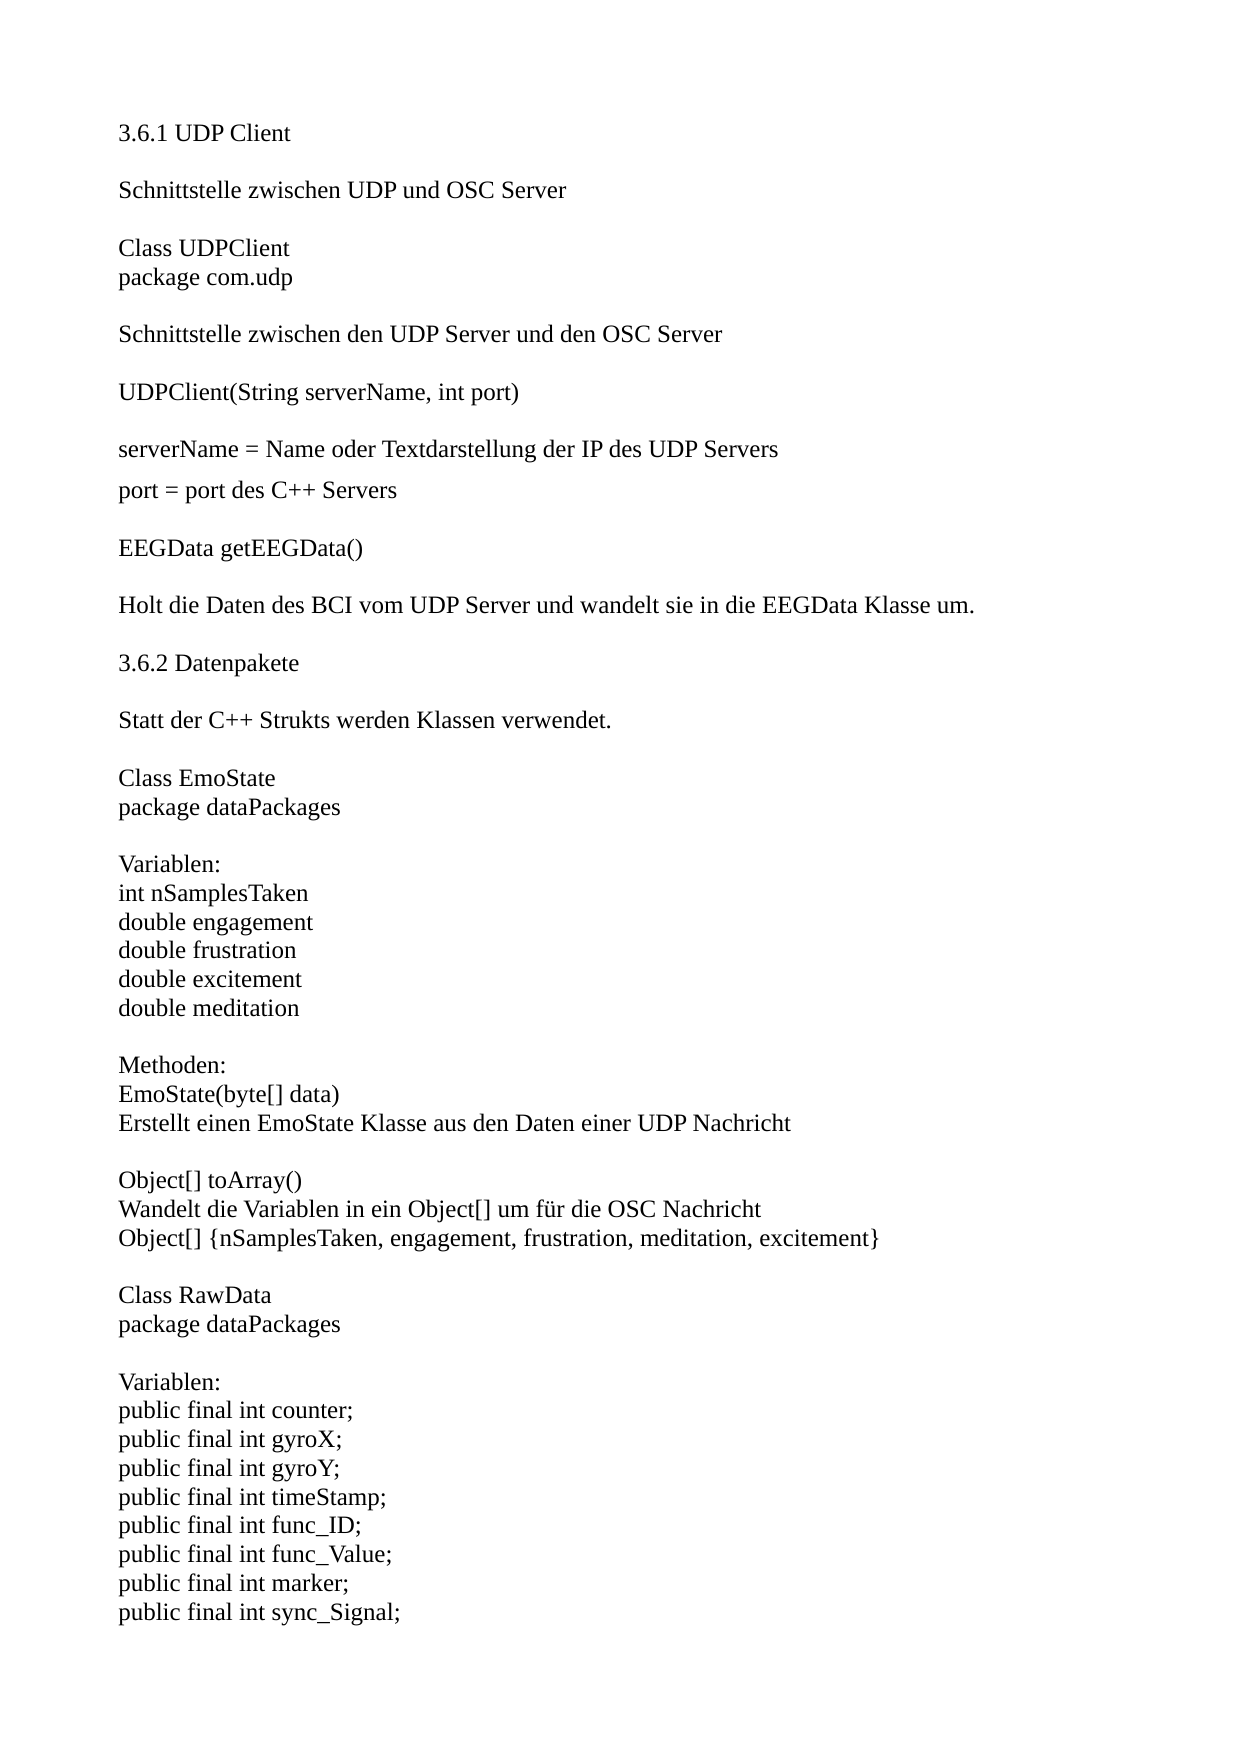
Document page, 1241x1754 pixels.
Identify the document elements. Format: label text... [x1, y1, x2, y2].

text Schnittstelle zwischen den UDP Server und den OSC Server [118, 319, 1122, 348]
text package dataPackages [118, 792, 1122, 821]
text Methoden: [118, 1051, 1122, 1079]
text port = port des C++ Servers [118, 476, 1122, 504]
text Statt der C++ Strukts werden Klassen verwendet. [118, 706, 1122, 734]
text public final int counter; [118, 1396, 1122, 1424]
text Object[] toArray() [118, 1166, 1122, 1194]
text Wandelt die Variablen in ein Object[] um für die OSC Nachricht [118, 1194, 1122, 1223]
text public final int gyroY; [118, 1453, 1122, 1482]
text package com.udp [118, 262, 1122, 291]
text EEGData getEEGData() [118, 533, 1122, 562]
text double engagement [118, 907, 1122, 936]
text public final int timeStamp; [118, 1482, 1122, 1511]
text public final int gyroX; [118, 1424, 1122, 1453]
text Holt die Daten des BCI vom UDP Server und wandelt sie in die EEGData Klasse um. [118, 591, 1122, 619]
text 3.6.2 Datenpakete [118, 648, 1122, 677]
text public final int func_Value; [118, 1539, 1122, 1568]
text Erstellt einen EmoState Klasse aus den Daten einer UDP Nachricht [118, 1108, 1122, 1137]
text serverName = Name oder Textdarstellung der IP des UDP Servers [118, 434, 1122, 463]
text public final int func_ID; [118, 1511, 1122, 1539]
text Variablen: [118, 849, 1122, 878]
text 3.6.1 UDP Client [118, 118, 1122, 147]
text double frustration [118, 936, 1122, 964]
text int nSamplesTaken [118, 878, 1122, 907]
text package dataPackages [118, 1309, 1122, 1338]
text UDPClient(String serverName, int port) [118, 377, 1122, 406]
text public final int marker; [118, 1568, 1122, 1597]
text double meditation [118, 993, 1122, 1022]
text Schnittstelle zwischen UDP und OSC Server [118, 147, 1122, 204]
text Class EmoState [118, 763, 1122, 792]
text Variablen: [118, 1367, 1122, 1396]
text Object[] {nSamplesTaken, engagement, frustration, meditation, excitement} [118, 1223, 1122, 1252]
text public final int sync_Signal; [118, 1597, 1122, 1626]
text Class UDPClient [118, 233, 1122, 262]
text EmoState(byte[] data) [118, 1079, 1122, 1108]
text Class RawData [118, 1281, 1122, 1309]
text double excitement [118, 964, 1122, 993]
